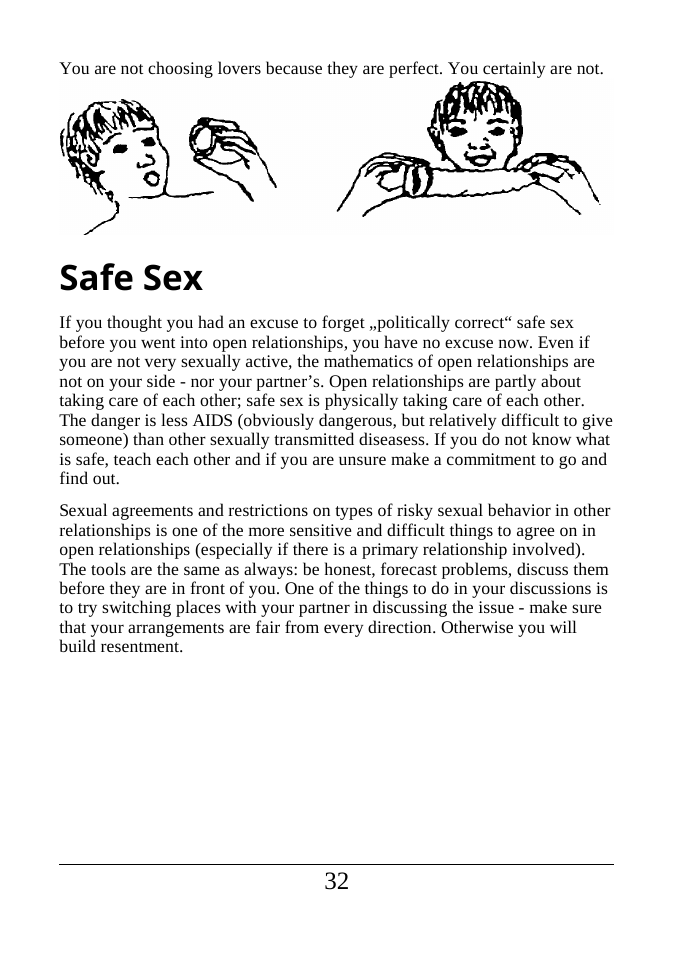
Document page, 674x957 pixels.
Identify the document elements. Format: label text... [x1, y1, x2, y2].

picture [59, 78, 615, 235]
text If you thought you had an excuse to forget „politically correct“ safe sex before you went into open relationships, you have no excuse now. Even if you are not very sexually active, the mathematics of open relationships are not on your side - nor your partner’s. Open relationships are partly about taking care of each other; safe sex is physically taking care of each other. The danger is less AIDS (obviously dangerous, but relatively difficult to give someone) than other sexually transmitted diseasess. If you do not know what is safe, teach each other and if you are unsure make a commitment to go and find out. [59, 313, 614, 488]
subtitle Safe Sex [59, 235, 614, 301]
text You are not choosing lovers because they are perfect. You certainly are not. [59, 59, 614, 78]
text Sexual agreements and restrictions on types of risky sexual behavior in other relationships is one of the more sensitive and difficult things to agree on in open relationships (especially if there is a primary relationship involved). The tools are the same as always: be honest, forecast problems, discuss them before they are in front of you. One of the things to do in your discussions is to try switching places with your partner in discussing the issue - make sure that your arrangements are fair from every direction. Otherwise you will build resentment. [59, 501, 614, 657]
